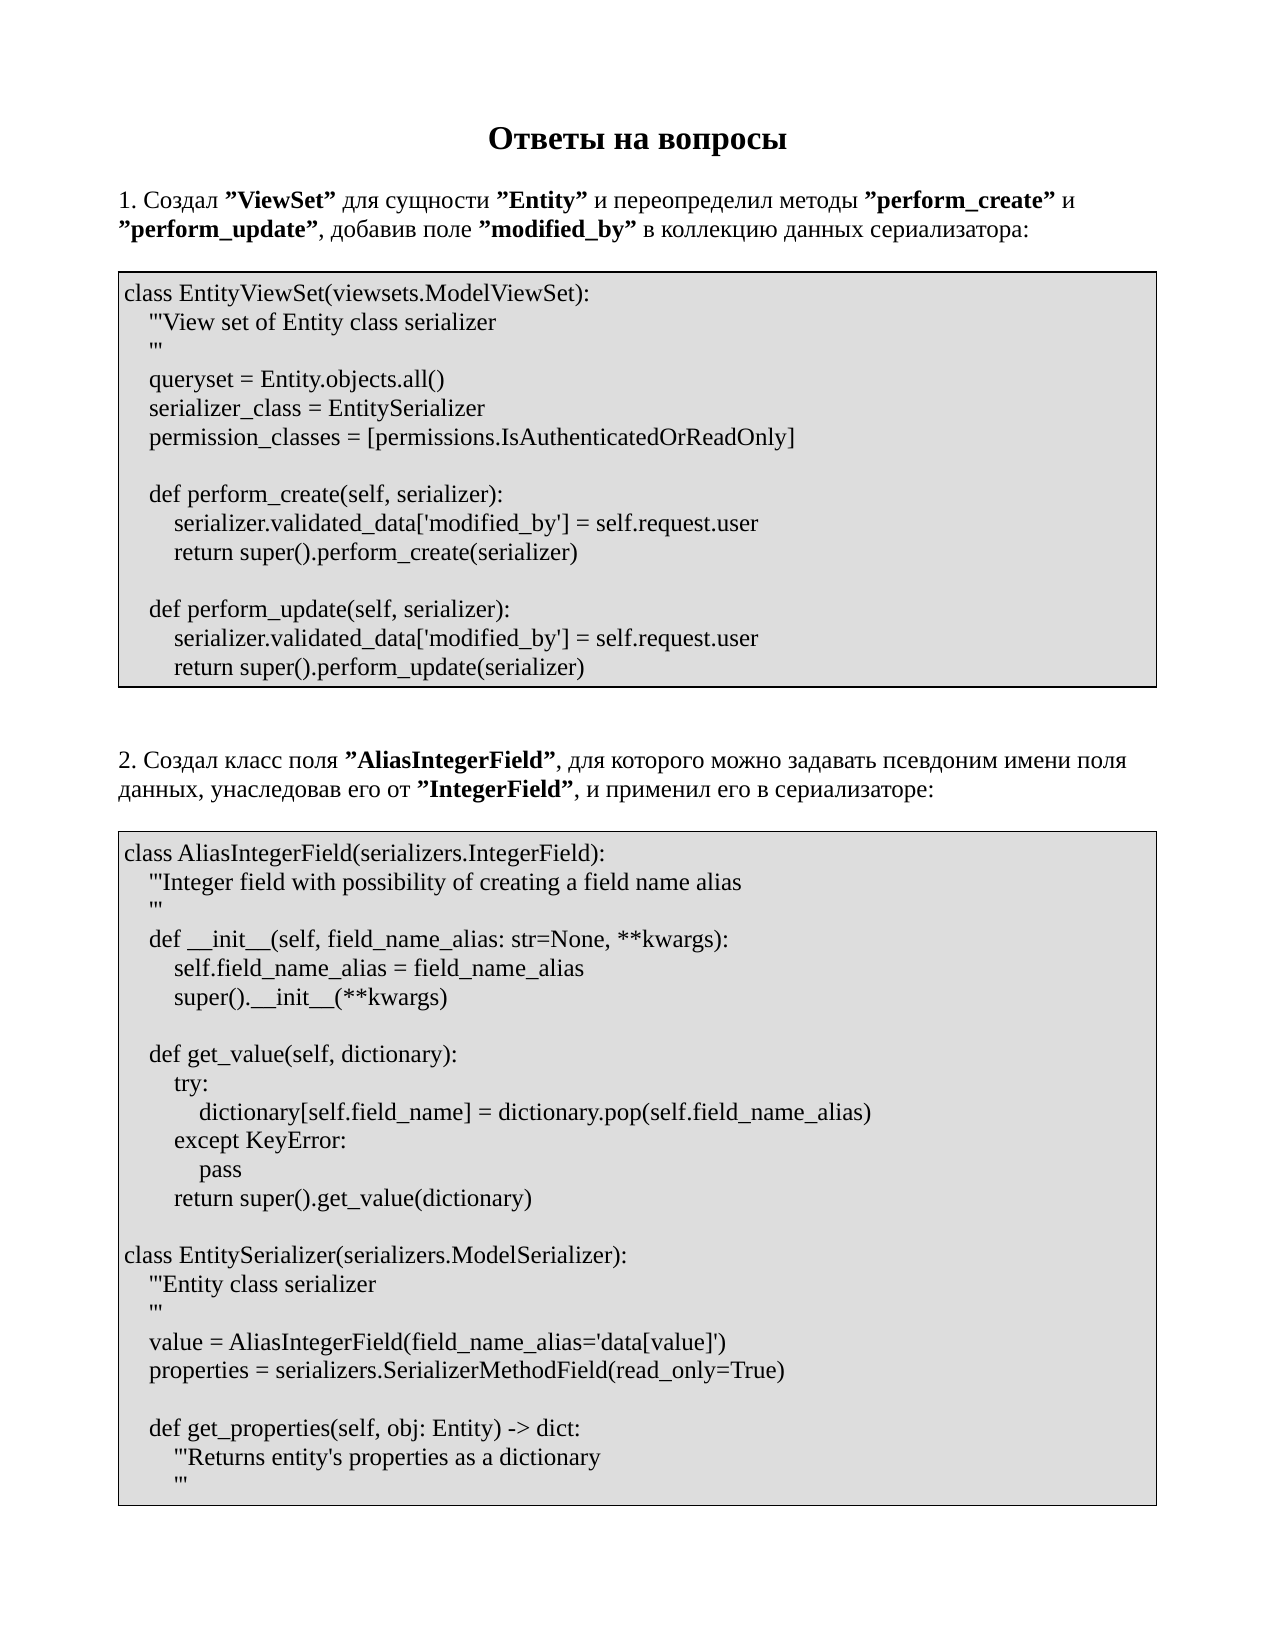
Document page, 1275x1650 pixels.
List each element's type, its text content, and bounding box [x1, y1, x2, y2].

table_header class AliasIntegerField(serializers.IntegerField): '''Integer field with possibility of creating a field name alias ''' def __init__(self, field_name_alias: str=None, **kwargs): self.field_name_alias = field_name_alias super().__init__(**kwargs) def get_value(self, dictionary): try: dictionary[self.field_name] = dictionary.pop(self.field_name_alias) except KeyError: pass return super().get_value(dictionary) class EntitySerializer(serializers.ModelSerializer): '''Entity class serializer ''' value = AliasIntegerField(field_name_alias='data[value]') properties = serializers.SerializerMethodField(read_only=True) def get_properties(self, obj: Entity) -> dict: '''Returns entity's properties as a dictionary ''' [119, 832, 1156, 1505]
table_header class EntityViewSet(viewsets.ModelViewSet): '''View set of Entity class serializer ''' queryset = Entity.objects.all() serializer_class = EntitySerializer permission_classes = [permissions.IsAuthenticatedOrReadOnly] def perform_create(self, serializer): serializer.validated_data['modified_by'] = self.request.user return super().perform_create(serializer) def perform_update(self, serializer): serializer.validated_data['modified_by'] = self.request.user return super().perform_update(serializer) [119, 273, 1156, 686]
text 2. Создал класс поля ”AliasIntegerField”, для которого можно задавать псевдоним имени поля данных, унаследовав его от ”IntegerField”, и применил его в сериализаторе: [118, 745, 1157, 802]
text 1. Создал ”ViewSet” для сущности ”Entity” и переопределил методы ”perform_create” и ”perform_update”, добавив поле ”modified_by” в коллекцию данных сериализатора: [118, 185, 1157, 243]
text Ответы на вопросы [118, 118, 1157, 156]
